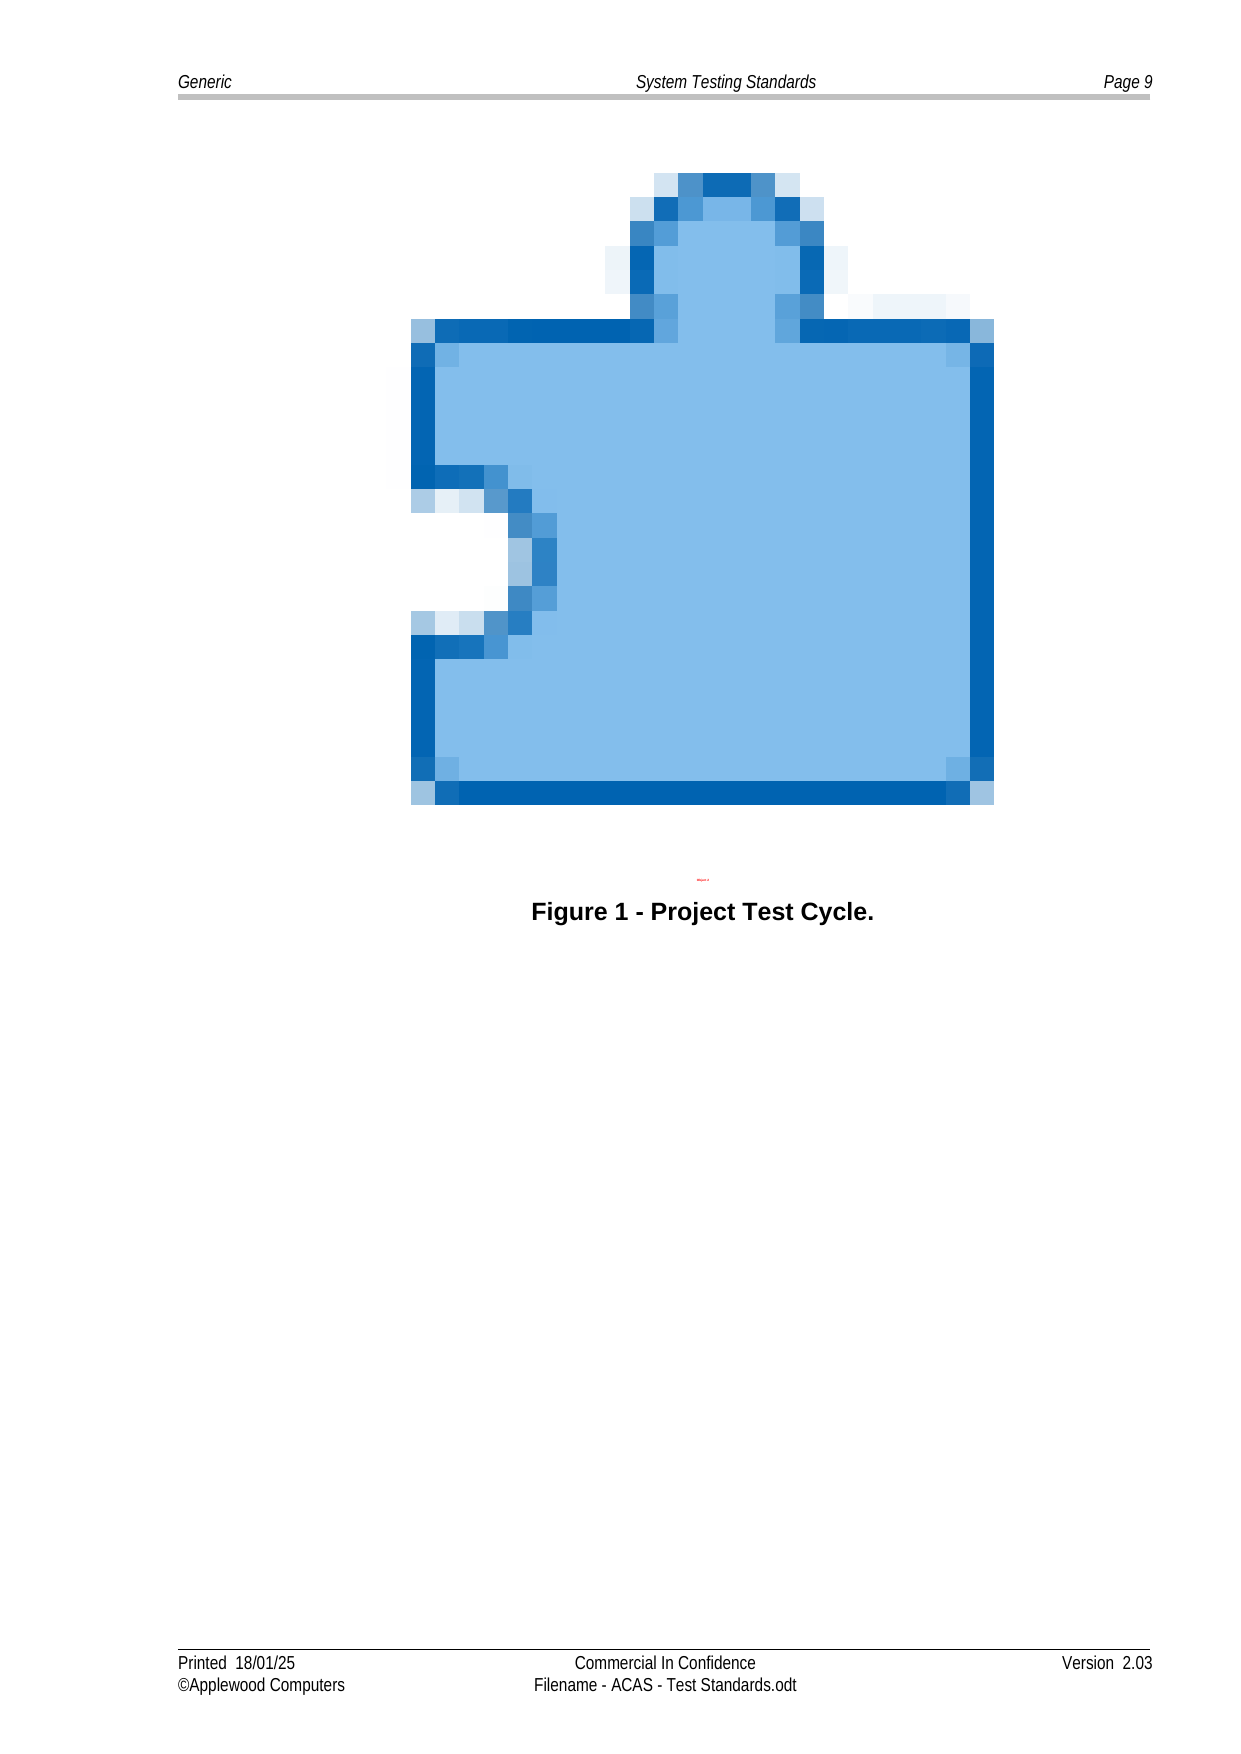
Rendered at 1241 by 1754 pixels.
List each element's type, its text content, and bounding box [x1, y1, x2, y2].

text Figure 1 - Project Test Cycle. [296, 897, 1110, 926]
